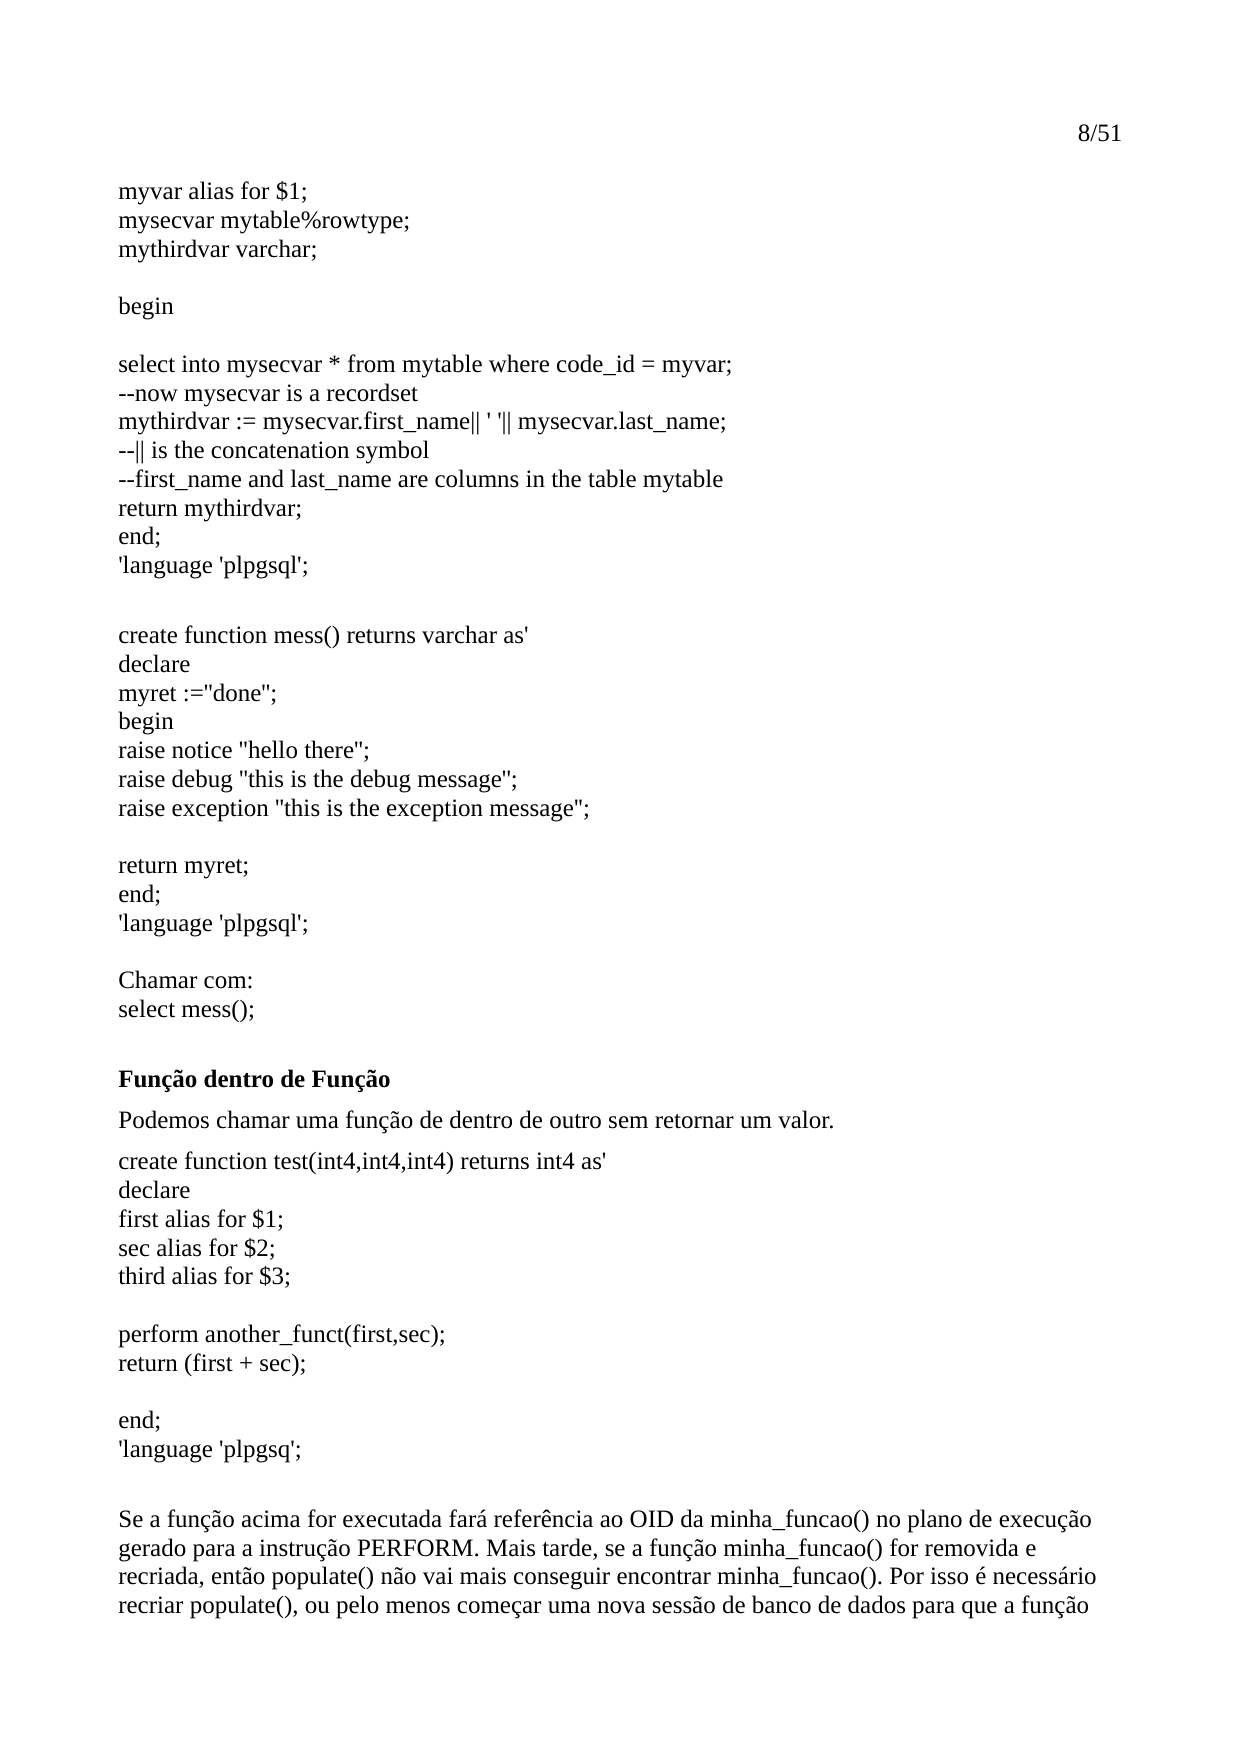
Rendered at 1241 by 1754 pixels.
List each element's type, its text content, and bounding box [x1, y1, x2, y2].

text Função dentro de Função [118, 1064, 1122, 1093]
text myvar alias for $1; mysecvar mytable%rowtype; mythirdvar varchar; begin select into mysecvar * from mytable where code_id = myvar; --now mysecvar is a recordset mythirdvar := mysecvar.first_name|| ' '|| mysecvar.last_name; --|| is the concatenation symbol --first_name and last_name are columns in the table mytable return mythirdvar; end; 'language 'plpgsql'; [118, 176, 1122, 579]
text create function test(int4,int4,int4) returns int4 as' declare first alias for $1; sec alias for $2; third alias for $3; perform another_funct(first,sec); return (first + sec); end; 'language 'plpgsq'; [118, 1146, 1122, 1463]
text Se a função acima for executada fará referência ao OID da minha_funcao() no plano de execução gerado para a instrução PERFORM. Mais tarde, se a função minha_funcao() for removida e recriada, então populate() não vai mais conseguir encontrar minha_funcao(). Por isso é necessário recriar populate(), ou pelo menos começar uma nova sessão de banco de dados para que a função [118, 1504, 1122, 1619]
text Podemos chamar uma função de dentro de outro sem retornar um valor. [118, 1105, 1122, 1134]
text create function mess() returns varchar as' declare myret :=''done''; begin raise notice ''hello there''; raise debug ''this is the debug message''; raise exception ''this is the exception message''; return myret; end; 'language 'plpgsql'; Chamar com: select mess(); [118, 620, 1122, 1023]
